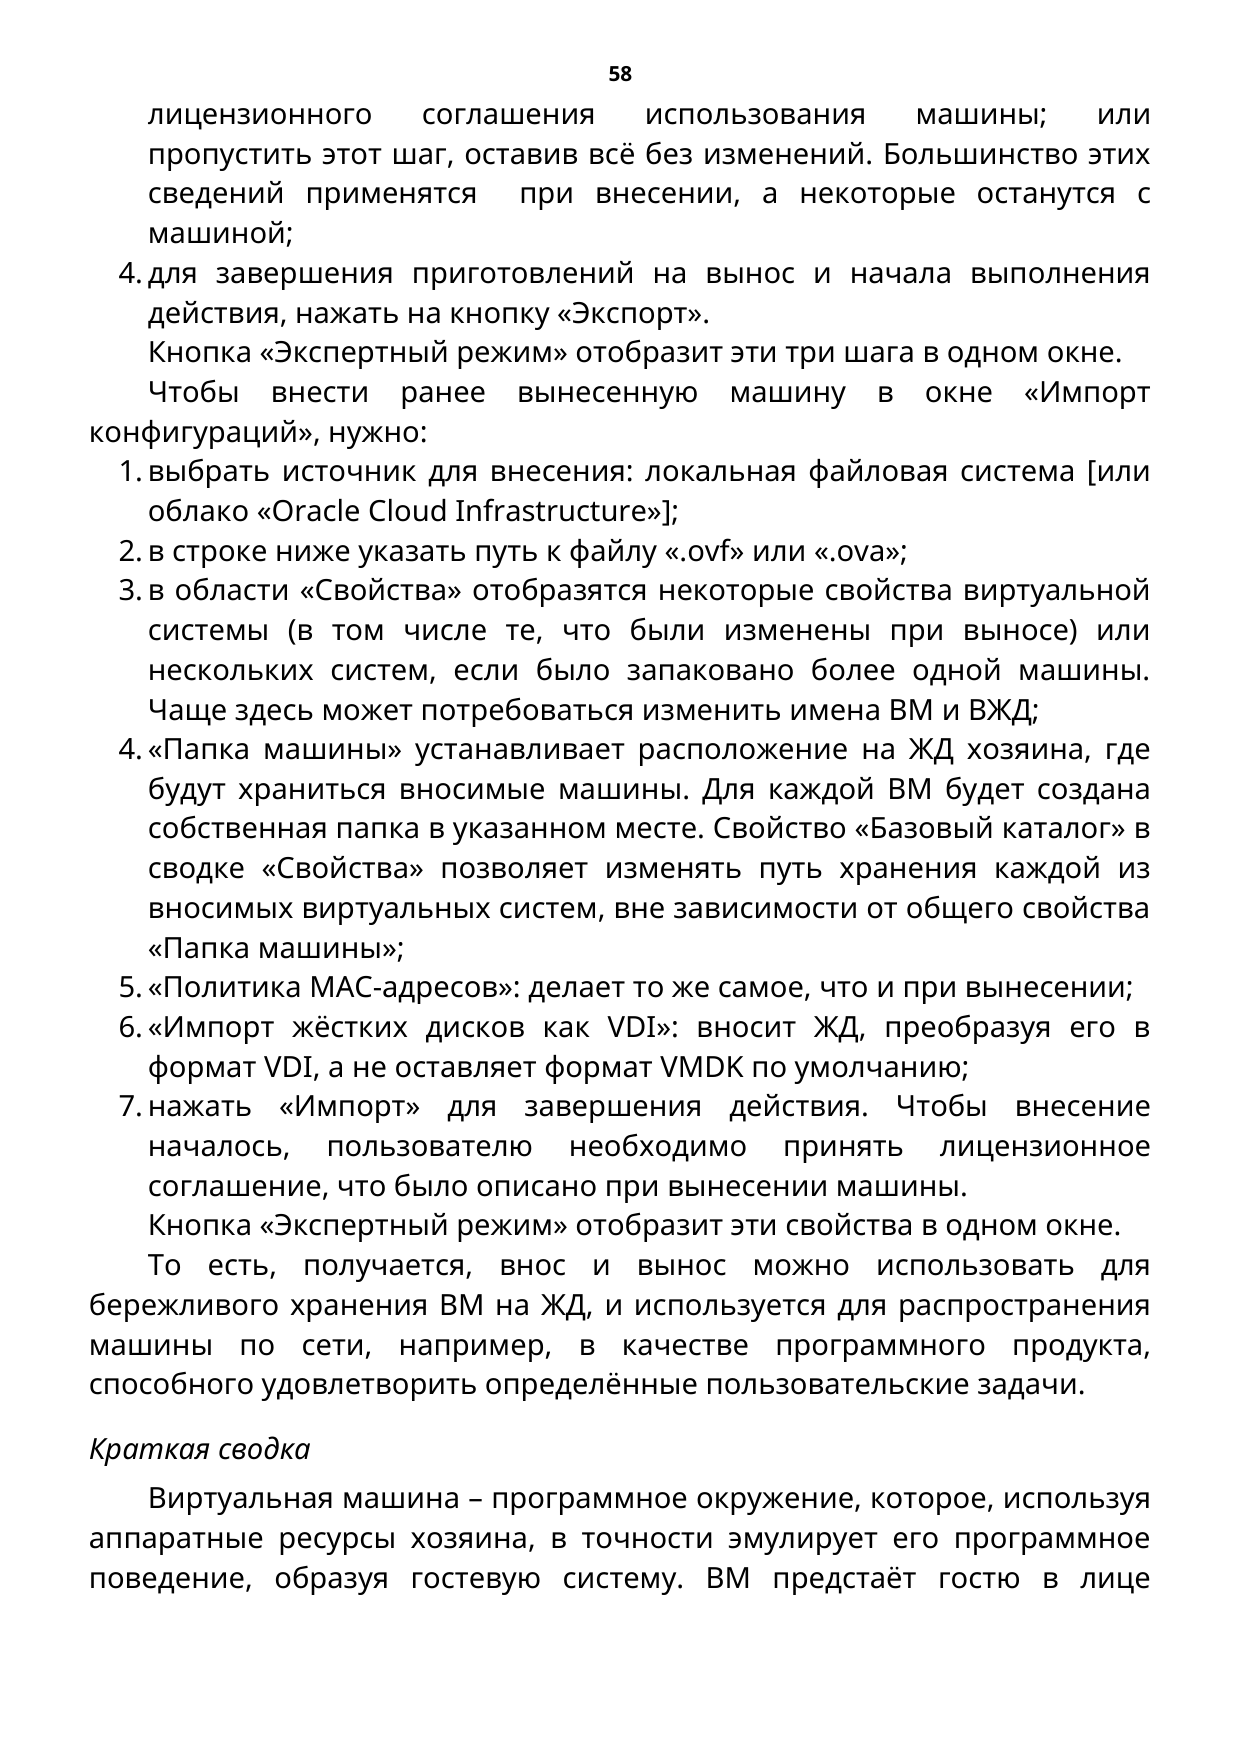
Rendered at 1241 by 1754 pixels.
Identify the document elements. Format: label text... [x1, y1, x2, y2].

list выбрать источник для внесения: локальная файловая система [или облако «Oracle Cloud Infrastructure»]; [118, 451, 1152, 530]
text Кнопка «Экспертный режим» отобразит эти свойства в одном окне. [89, 1205, 1152, 1244]
text Кнопка «Экспертный режим» отобразит эти три шага в одном окне. [89, 332, 1152, 371]
list для завершения приготовлений на вынос и начала выполнения действия, нажать на кнопку «Экспорт». [118, 252, 1152, 332]
text То есть, получается, внос и вынос можно использовать для бережливого хранения ВМ на ЖД, и используется для распространения машины по сети, например, в качестве программного продукта, способного удовлетворить определённые пользовательские задачи. [89, 1244, 1152, 1403]
list нажать «Импорт» для завершения действия. Чтобы внесение началось, пользователю необходимо принять лицензионное соглашение, что было описано при вынесении машины. [118, 1086, 1152, 1205]
text Чтобы внести ранее вынесенную машину в окне «Импорт конфигураций», нужно: [89, 371, 1152, 451]
list лицензионного соглашения использования машины; или пропустить этот шаг, оставив всё без изменений. Большинство этих сведений применятся при внесении, а некоторые останутся с машиной; [118, 93, 1152, 252]
list в области «Свойства» отобразятся некоторые свойства виртуальной системы (в том числе те, что были изменены при выносе) или нескольких систем, если было запаковано более одной машины. Чаще здесь может потребоваться изменить имена ВМ и ВЖД; [118, 570, 1152, 728]
subtitle Краткая сводка [89, 1428, 1152, 1468]
list «Импорт жёстких дисков как VDI»: вносит ЖД, преобразуя его в формат VDI, а не оставляет формат VMDK по умолчанию; [118, 1006, 1152, 1086]
list «Папка машины» устанавливает расположение на ЖД хозяина, где будут храниться вносимые машины. Для каждой ВМ будет создана собственная папка в указанном месте. Свойство «Базовый каталог» в сводке «Свойства» позволяет изменять путь хранения каждой из вносимых виртуальных систем, вне зависимости от общего свойства «Папка машины»; [118, 728, 1152, 967]
list «Политика MAC-адресов»: делает то же самое, что и при вынесении; [118, 967, 1152, 1006]
list в строке ниже указать путь к файлу «.ovf» или «.ova»; [118, 530, 1152, 570]
text Виртуальная машина – программное окружение, которое, используя аппаратные ресурсы хозяина, в точности эмулирует его программное поведение, образуя гостевую систему. ВМ предстаёт гостю в лице [89, 1478, 1152, 1597]
